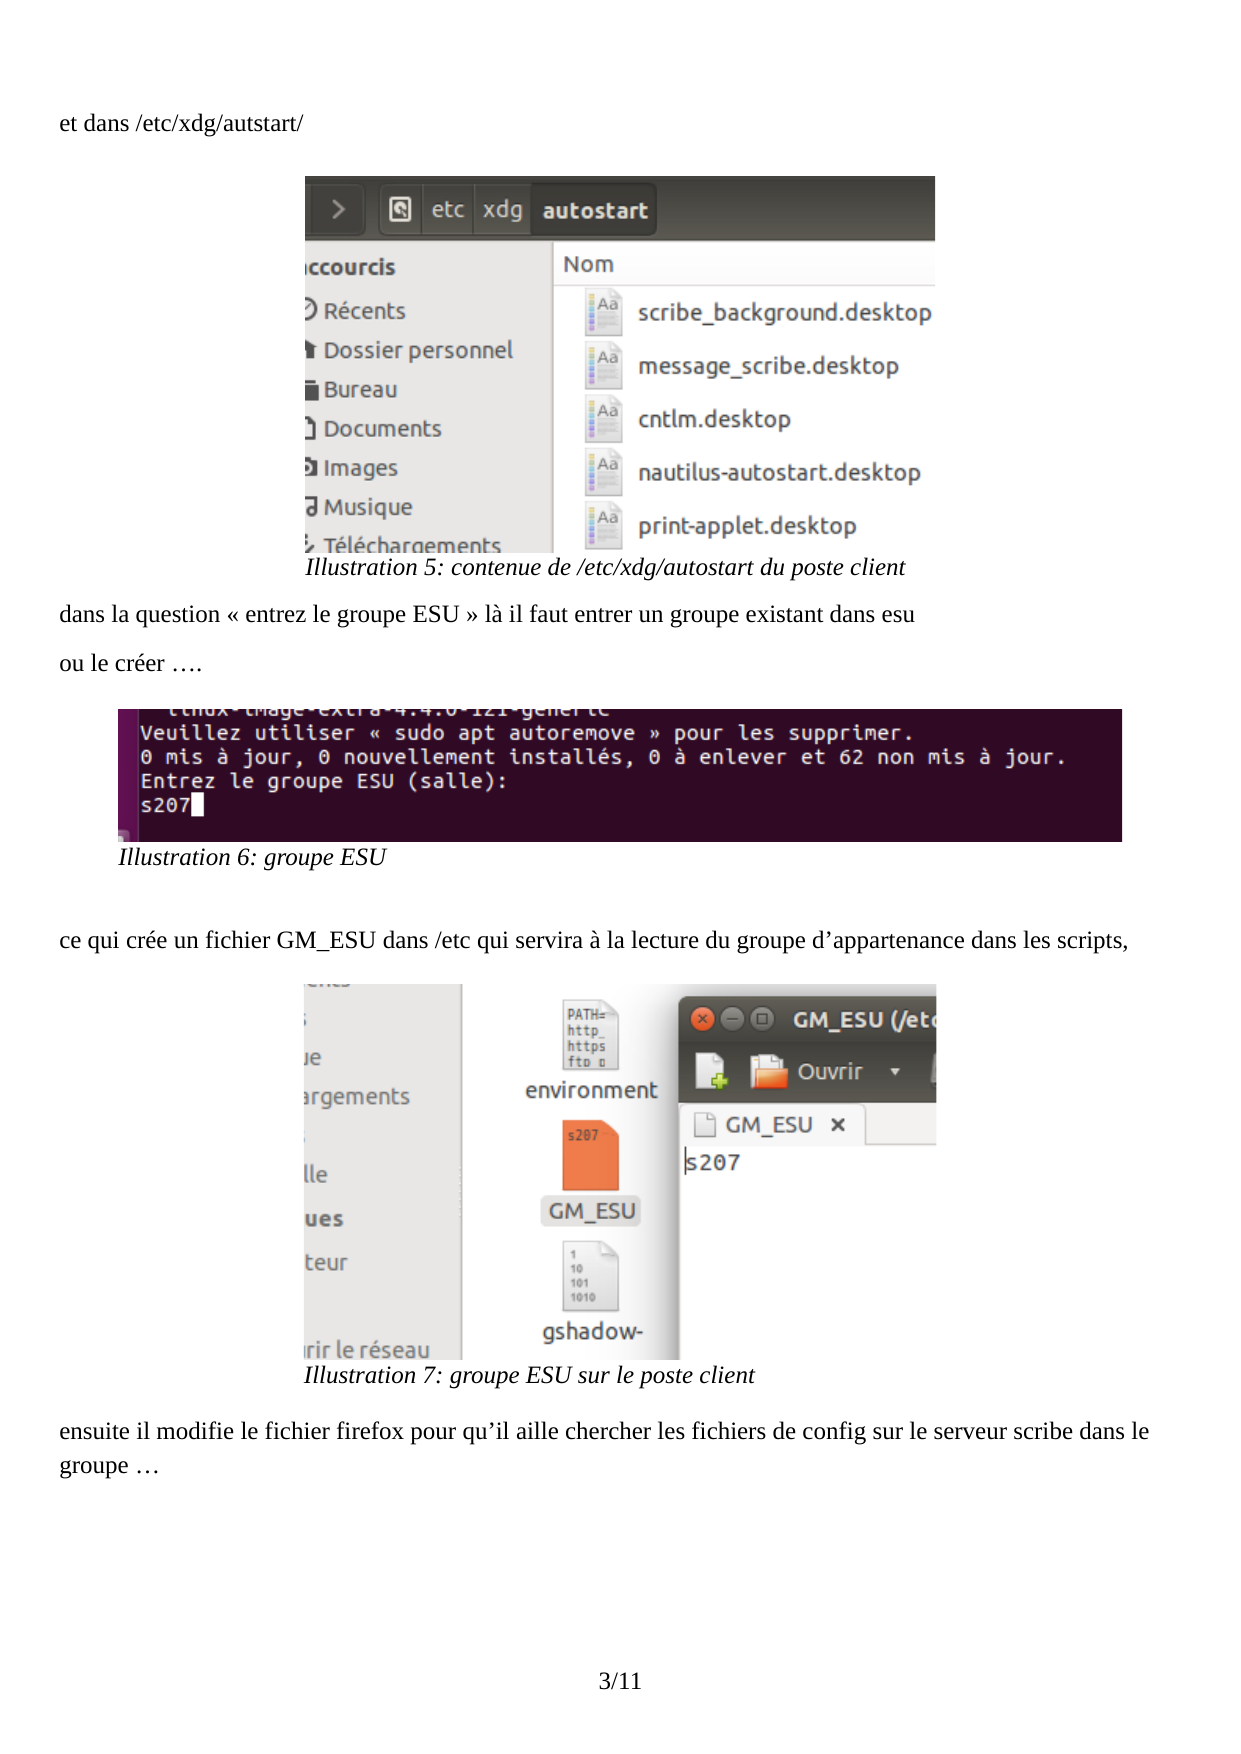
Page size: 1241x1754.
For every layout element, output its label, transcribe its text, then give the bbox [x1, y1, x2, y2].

text et dans /etc/xdg/autstart/ [59, 108, 1181, 137]
picture [118, 709, 1123, 842]
text ensuite il modifie le fichier firefox pour qu’il aille chercher les fichiers de config sur le serveur scribe dans le groupe … [59, 1416, 1181, 1479]
text ce qui crée un fichier GM_ESU dans /etc qui servira à la lecture du groupe d’appartenance dans les scripts, [59, 925, 1181, 954]
text Illustration 7: groupe ESU sur le poste client [304, 1360, 937, 1388]
text ou le créer …. [59, 648, 1181, 677]
text dans la question « entrez le groupe ESU » là il faut entrer un groupe existant dans esu [59, 599, 1181, 627]
picture [305, 176, 936, 553]
picture [303, 984, 937, 1360]
text Illustration 5: contenue de /etc/xdg/autostart du poste client [305, 553, 935, 581]
text Illustration 6: groupe ESU [118, 842, 1122, 871]
